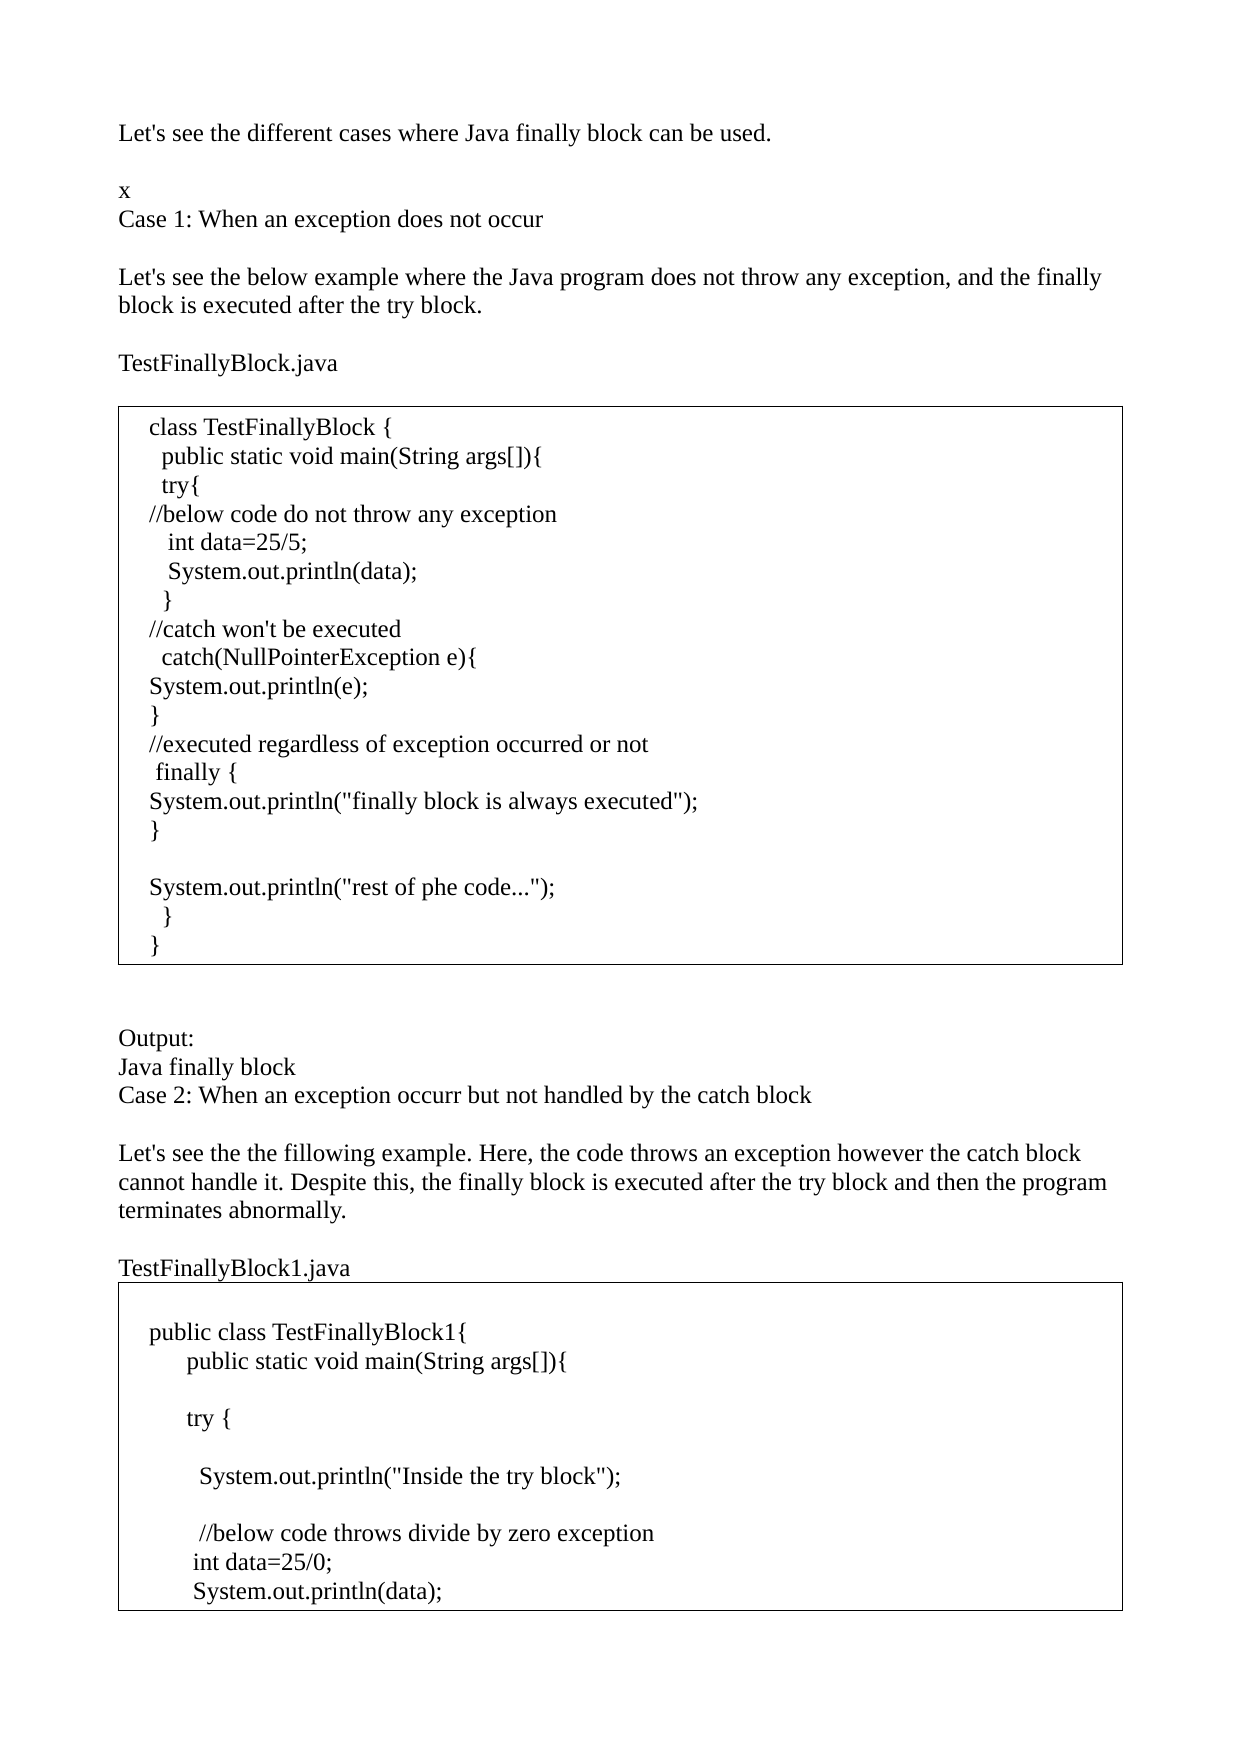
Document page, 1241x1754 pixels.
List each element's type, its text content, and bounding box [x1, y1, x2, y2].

text Output: [118, 1023, 1122, 1052]
text x [118, 176, 1122, 204]
text Java finally block [118, 1052, 1122, 1080]
text Case 2: When an exception occurr but not handled by the catch block [118, 1080, 1122, 1109]
text Let's see the different cases where Java finally block can be used. [118, 118, 1122, 147]
text Let's see the below example where the Java program does not throw any exception, and the finally block is executed after the try block. [118, 262, 1122, 319]
text Case 1: When an exception does not occur [118, 204, 1122, 233]
table_header class TestFinallyBlock { public static void main(String args[]){ try{ //below code do not throw any exception int data=25/5; System.out.println(data); } //catch won't be executed catch(NullPointerException e){ System.out.println(e); } //executed regardless of exception occurred or not finally { System.out.println("finally block is always executed"); } System.out.println("rest of phe code..."); } } [119, 407, 1122, 964]
text TestFinallyBlock.java [118, 348, 1122, 377]
text TestFinallyBlock1.java [118, 1253, 1122, 1282]
table_header public class TestFinallyBlock1{ public static void main(String args[]){ try { System.out.println("Inside the try block"); //below code throws divide by zero exception int data=25/0; System.out.println(data); [119, 1283, 1122, 1610]
text Let's see the the fillowing example. Here, the code throws an exception however the catch block cannot handle it. Despite this, the finally block is executed after the try block and then the program terminates abnormally. [118, 1138, 1122, 1224]
